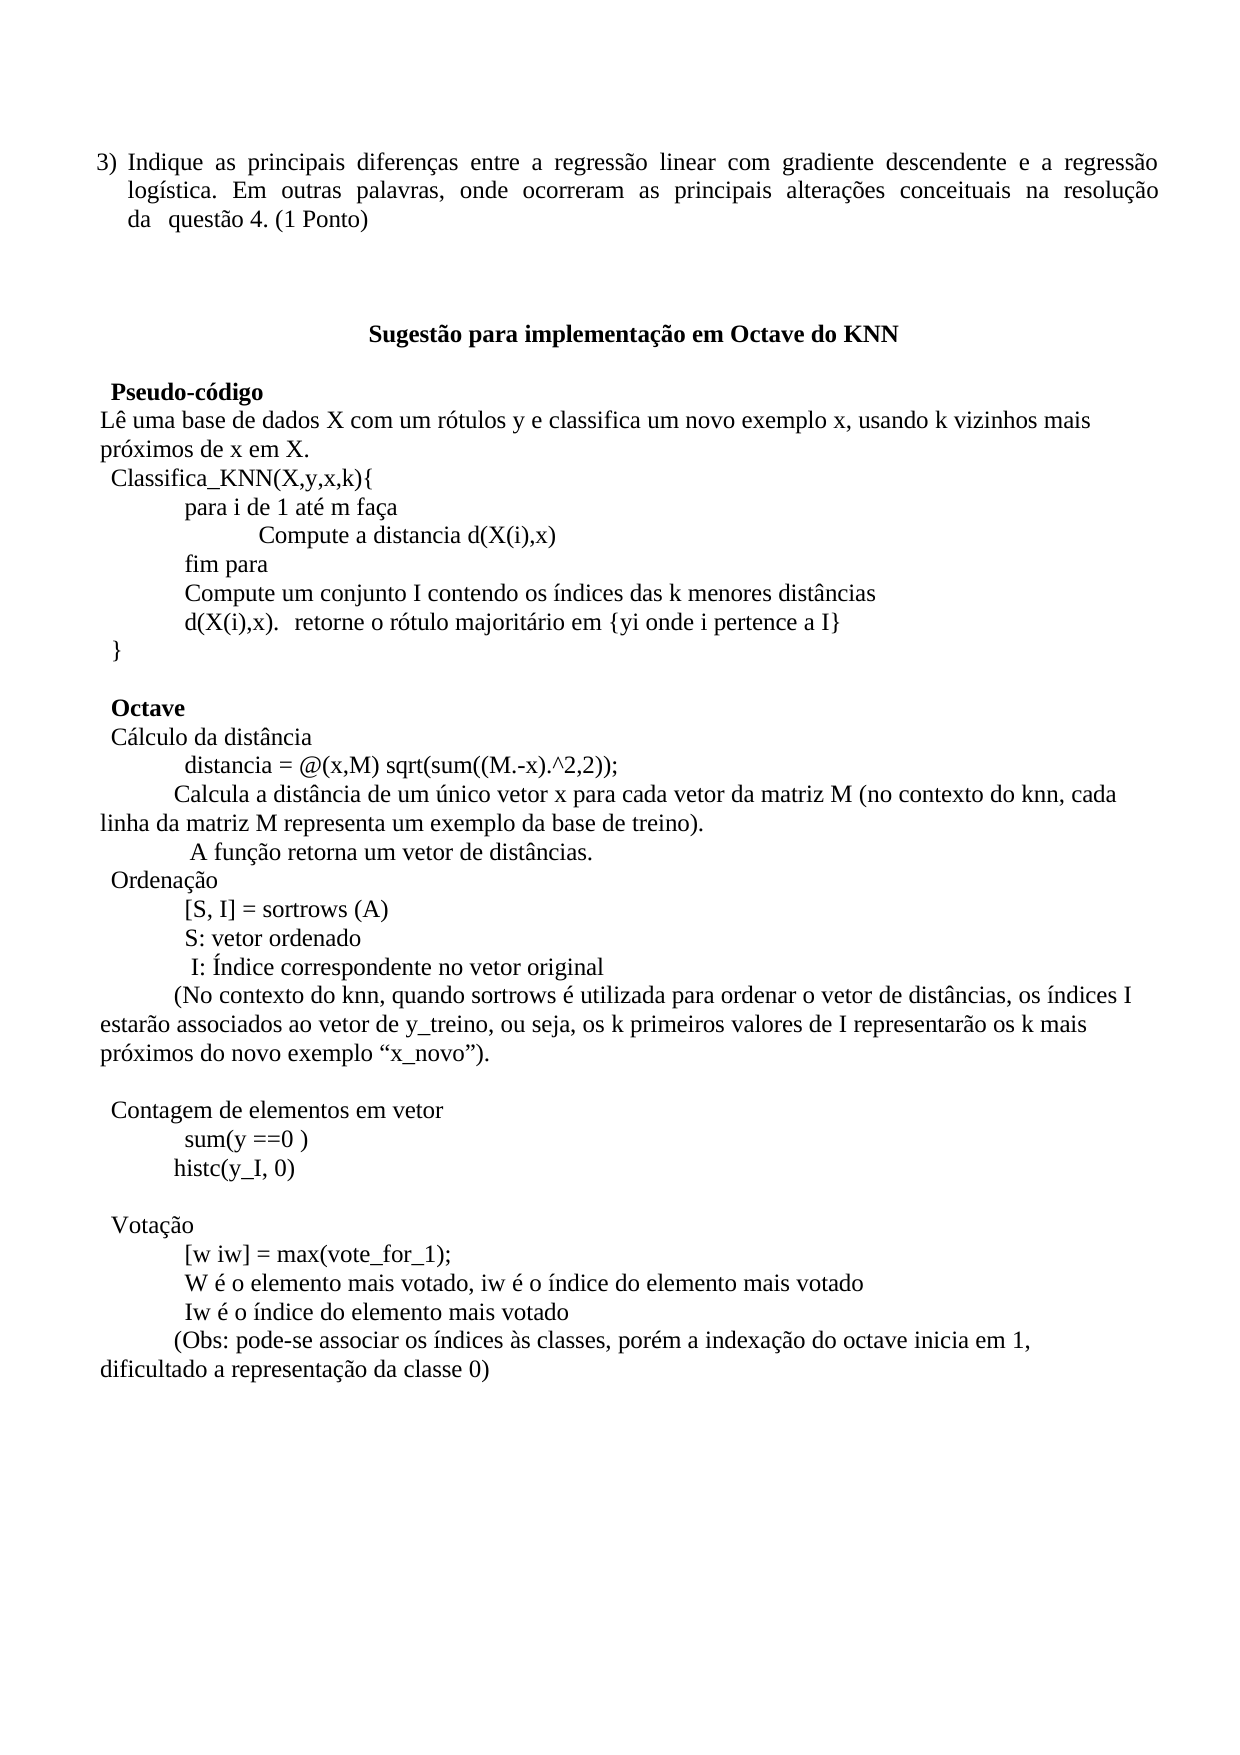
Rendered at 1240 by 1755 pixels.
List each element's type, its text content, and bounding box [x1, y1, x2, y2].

subtitle Sugestão para implementação em Octave do KNN [368, 319, 1171, 348]
text Lê uma base de dados X com um rótulos y e classifica um novo exemplo x, usando k vizinhos mais próximos de x em X. [100, 406, 1159, 463]
text (Obs: pode-se associar os índices às classes, porém a indexação do octave inicia em 1, dificultado a representação da classe 0) [100, 1326, 1140, 1383]
text W é o elemento mais votado, iw é o índice do elemento mais votado Iw é o índice do elemento mais votado [184, 1268, 883, 1326]
text histc(y_I, 0) [100, 1153, 1171, 1182]
text Calcula a distância de um único vetor x para cada vetor da matriz M (no contexto do knn, cada linha da matriz M representa um exemplo da base de treino). [100, 779, 1159, 837]
text Pseudo-código [111, 377, 1171, 406]
text Compute a distancia d(X(i),x) fim para [184, 521, 586, 578]
text [S, I] = sortrows (A) S: vetor ordenado [184, 894, 407, 952]
text Votação [111, 1211, 1171, 1239]
text Compute um conjunto I contendo os índices das k menores distâncias d(X(i),x). retorne o rótulo majoritário em {yi onde i pertence a I} [184, 578, 974, 636]
text (No contexto do knn, quando sortrows é utilizada para ordenar o vetor de distâncias, os índices I estarão associados ao vetor de y_treino, ou seja, os k primeiros valores de I representarão os k mais próximos do novo exemplo “x_novo”). [100, 981, 1159, 1067]
text Classifica_KNN(X,y,x,k){ para i de 1 até m faça [111, 463, 407, 521]
text Ordenação [111, 866, 1171, 894]
text } [111, 636, 1171, 664]
text Cálculo da distância [111, 722, 1171, 751]
list Indique as principais diferenças entre a regressão linear com gradiente descendente e a regressão logística. Em outras palavras, onde ocorreram as principais alterações conceituais na resolução da questão 4. (1 Ponto) [111, 147, 1159, 233]
text Contagem de elementos em vetor sum(y ==0 ) [111, 1096, 500, 1153]
subtitle Octave [111, 693, 1171, 722]
text distancia = @(x,M) sqrt(sum((M.-x).^2,2)); [184, 751, 1171, 779]
text I: Índice correspondente no vetor original [191, 952, 1171, 981]
text A função retorna um vetor de distâncias. [189, 837, 1171, 866]
text [w iw] = max(vote_for_1); [184, 1239, 1171, 1268]
